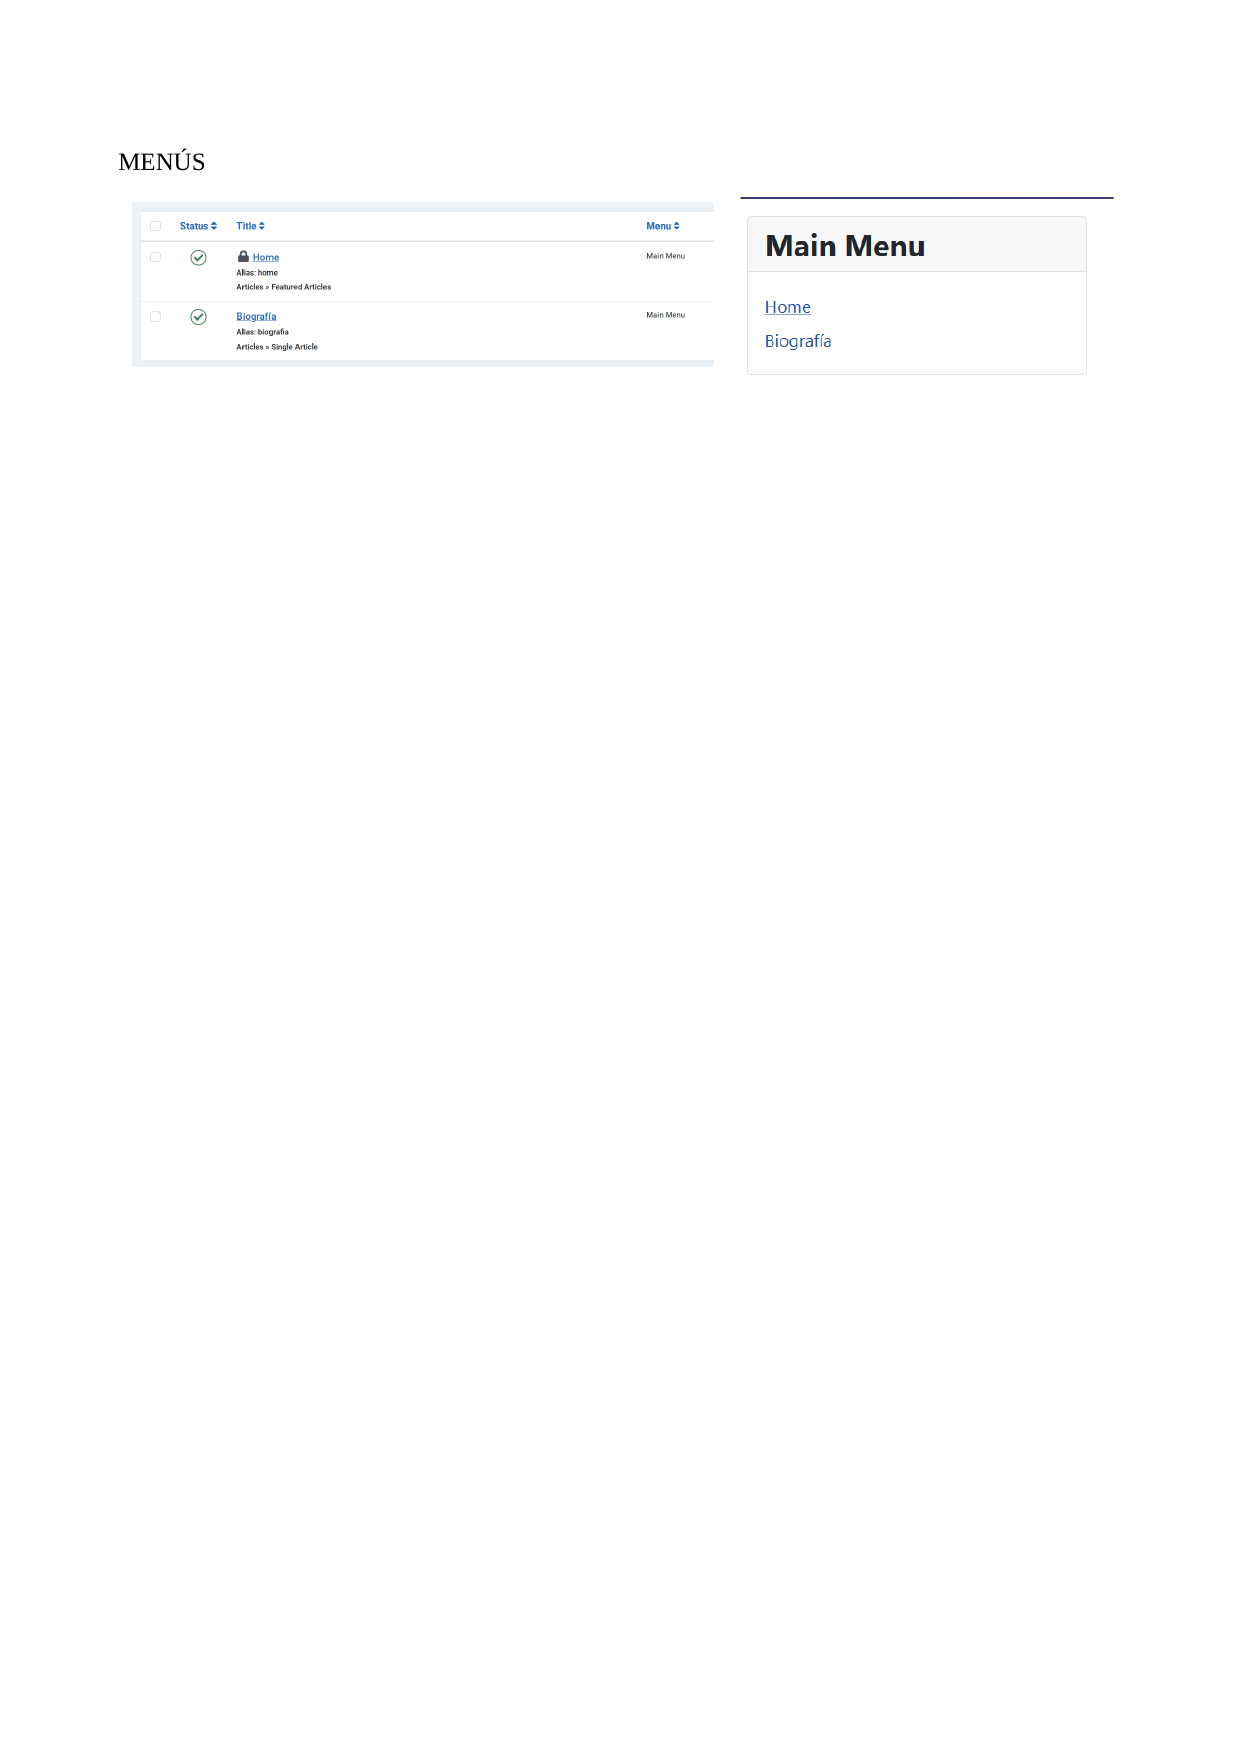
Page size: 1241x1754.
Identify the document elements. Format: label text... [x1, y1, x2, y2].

text MENÚS [118, 147, 1122, 176]
picture [131, 202, 714, 367]
picture [740, 197, 1114, 382]
